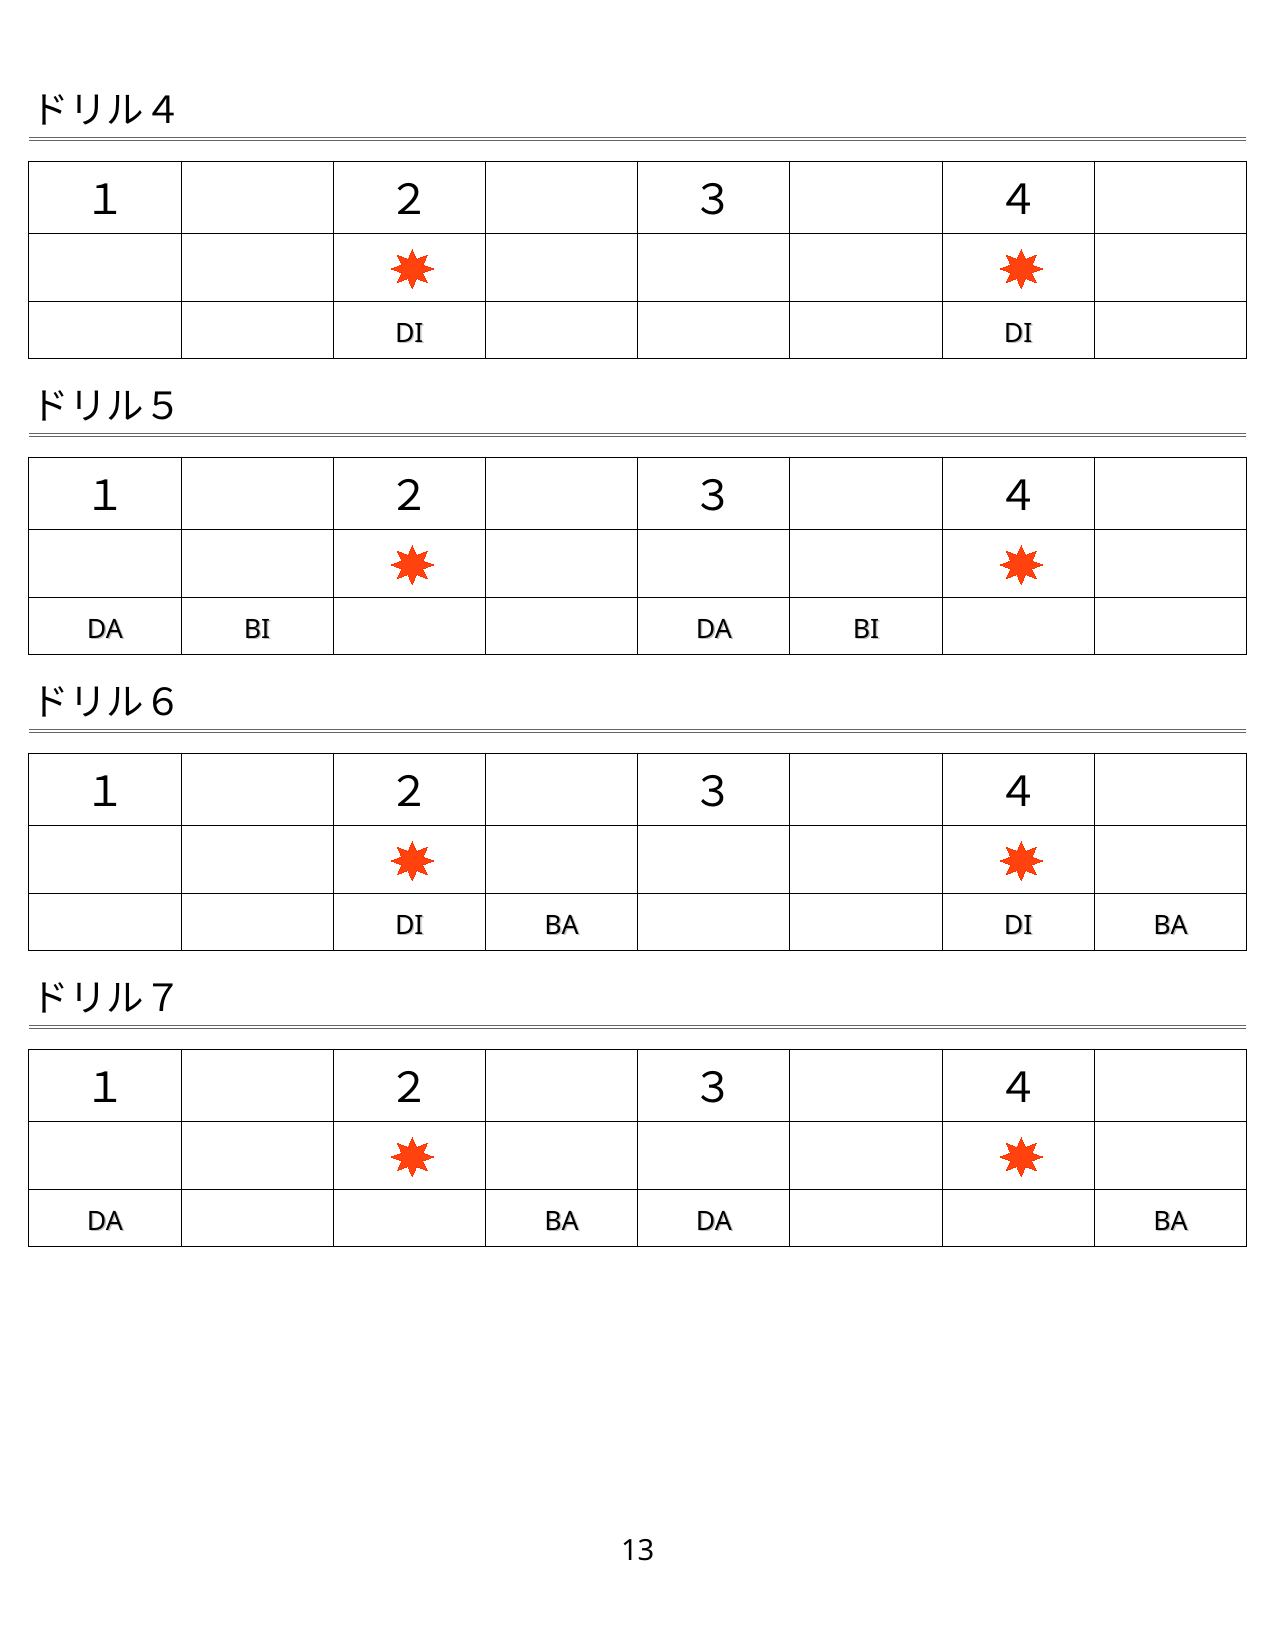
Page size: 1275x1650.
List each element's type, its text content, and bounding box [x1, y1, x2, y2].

table_cell [1095, 530, 1246, 597]
table_cell [29, 234, 181, 301]
table_cell [943, 1122, 1094, 1189]
table_header ４ [943, 458, 1094, 528]
table_cell [182, 302, 333, 358]
table_cell [1095, 234, 1246, 301]
table_cell [334, 1190, 485, 1246]
table_cell [638, 894, 789, 950]
table_header [486, 162, 637, 232]
table_cell ba [1095, 894, 1246, 950]
table_cell di [334, 894, 485, 950]
table_header １ [29, 1050, 181, 1121]
table_cell da [29, 598, 181, 654]
table_cell [943, 598, 1094, 654]
table_cell [943, 826, 1094, 893]
table_cell [790, 826, 942, 893]
table_cell [486, 826, 637, 893]
table_header [1095, 458, 1246, 528]
table_cell [1095, 598, 1246, 654]
table_cell [182, 1122, 333, 1189]
table_cell [638, 234, 789, 301]
table_header ３ [638, 1050, 789, 1121]
table_cell [486, 1122, 637, 1189]
table_header [486, 754, 637, 824]
table_cell [334, 598, 485, 654]
table_header ３ [638, 754, 789, 824]
table_cell da [29, 1190, 181, 1246]
table_header ３ [638, 162, 789, 232]
table_cell [790, 234, 942, 301]
table_cell ba [1095, 1190, 1246, 1246]
table_header [182, 458, 333, 528]
table_cell ba [486, 1190, 637, 1246]
table_header １ [29, 162, 181, 232]
table_cell [29, 302, 181, 358]
table_cell [1095, 302, 1246, 358]
table_cell [182, 234, 333, 301]
table_cell di [334, 302, 485, 358]
table_header ２ [334, 1050, 485, 1121]
table_cell [943, 530, 1094, 597]
table_cell [943, 234, 1094, 301]
table_header [1095, 162, 1246, 232]
table_header ２ [334, 162, 485, 232]
table_cell [182, 1190, 333, 1246]
table_cell [29, 826, 181, 893]
table_header １ [29, 458, 181, 528]
table_header [1095, 754, 1246, 824]
subtitle ドリル４ [28, 76, 1246, 140]
table_cell [790, 894, 942, 950]
table_header [486, 1050, 637, 1121]
table_header [790, 458, 942, 528]
table_cell da [638, 598, 789, 654]
table_header [486, 458, 637, 528]
table_cell [182, 530, 333, 597]
table_cell [486, 234, 637, 301]
table_cell [334, 1122, 485, 1189]
subtitle ドリル７ [28, 964, 1246, 1028]
table_header ４ [943, 162, 1094, 232]
table_cell [790, 530, 942, 597]
table_cell da [638, 1190, 789, 1246]
table_cell [334, 826, 485, 893]
table_cell [638, 302, 789, 358]
table_cell [943, 1190, 1094, 1246]
table_header ２ [334, 458, 485, 528]
table_header [1095, 1050, 1246, 1121]
table_cell bi [790, 598, 942, 654]
table_header [790, 162, 942, 232]
table_header １ [29, 754, 181, 824]
table_cell [1095, 826, 1246, 893]
subtitle ドリル５ [28, 372, 1246, 436]
table_header ４ [943, 754, 1094, 824]
table_cell [29, 1122, 181, 1189]
table_cell bi [182, 598, 333, 654]
table_header ３ [638, 458, 789, 528]
table_cell [638, 826, 789, 893]
table_cell [29, 894, 181, 950]
table_cell [790, 302, 942, 358]
table_header [790, 754, 942, 824]
table_cell [182, 894, 333, 950]
subtitle ドリル６ [28, 668, 1246, 732]
table_cell [1095, 1122, 1246, 1189]
table_header [182, 754, 333, 824]
table_cell [638, 1122, 789, 1189]
table_cell [486, 530, 637, 597]
table_cell [790, 1190, 942, 1246]
table_cell di [943, 302, 1094, 358]
table_cell ba [486, 894, 637, 950]
table_header [790, 1050, 942, 1121]
table_cell [486, 598, 637, 654]
table_cell [182, 826, 333, 893]
table_cell [638, 530, 789, 597]
table_cell [486, 302, 637, 358]
table_header [182, 1050, 333, 1121]
table_header [182, 162, 333, 232]
table_header ４ [943, 1050, 1094, 1121]
table_cell [29, 530, 181, 597]
table_cell [334, 530, 485, 597]
table_cell di [943, 894, 1094, 950]
table_cell [790, 1122, 942, 1189]
table_header ２ [334, 754, 485, 824]
table_cell [334, 234, 485, 301]
